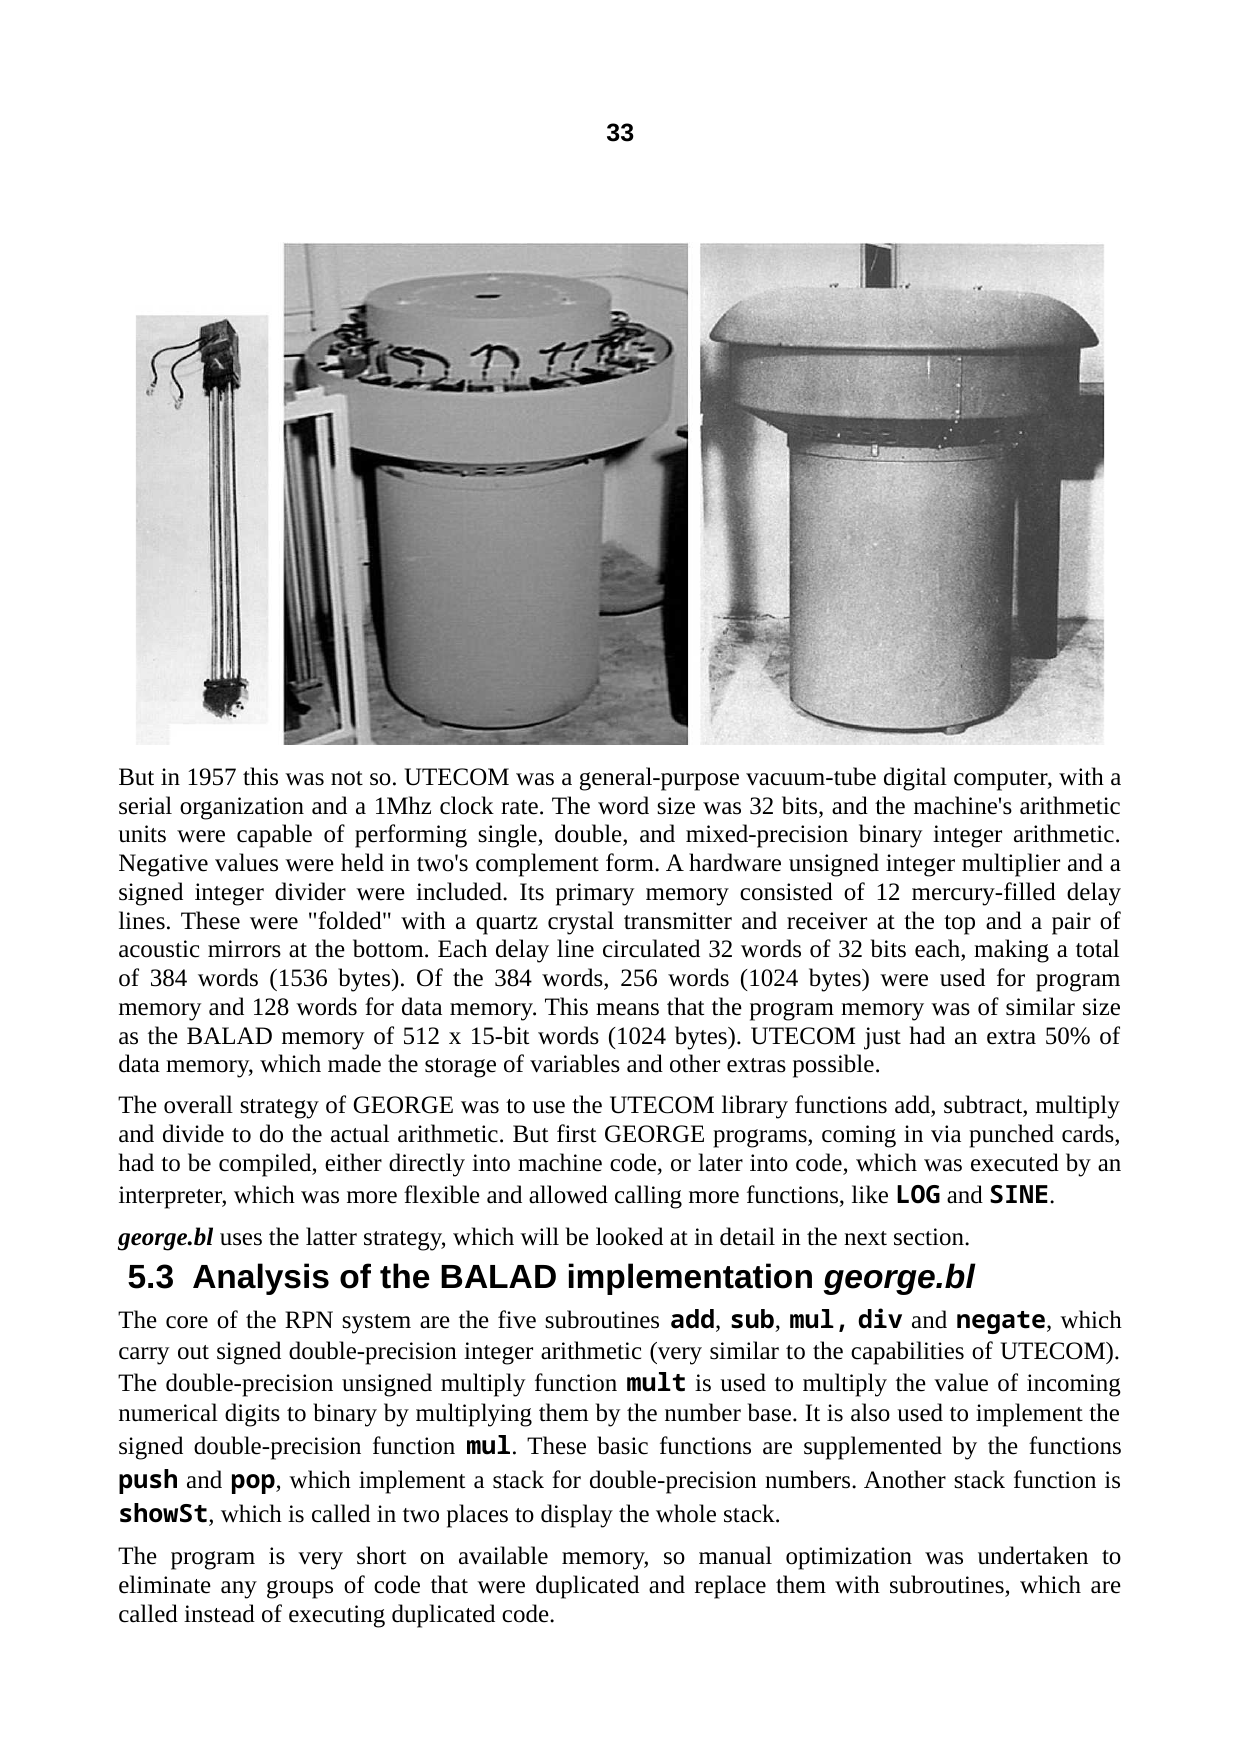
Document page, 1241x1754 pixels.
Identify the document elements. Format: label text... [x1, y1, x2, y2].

picture [135, 242, 1105, 745]
text The overall strategy of GEORGE was to use the UTECOM library functions add, subtract, multiply and divide to do the actual arithmetic. But first GEORGE programs, coming in via punched cards, had to be compiled, either directly into machine code, or later into code, which was executed by an interpreter, which was more flexible and allowed calling more functions, like LOG and SINE. [118, 1090, 1122, 1211]
text george.bl uses the latter strategy, which will be looked at in detail in the next section. [118, 1222, 1122, 1251]
text But in 1957 this was not so. UTECOM was a general-purpose vacuum-tube digital computer, with a serial organization and a 1Mhz clock rate. The word size was 32 bits, and the machine's arithmetic units were capable of performing single, double, and mixed-precision binary integer arithmetic. Negative values were held in two's complement form. A hardware unsigned integer multiplier and a signed integer divider were included. Its primary memory consisted of 12 mercury-filled delay lines. These were "folded" with a quartz crystal transmitter and receiver at the top and a pair of acoustic mirrors at the bottom. Each delay line circulated 32 words of 32 bits each, making a total of 384 words (1536 bytes). Of the 384 words, 256 words (1024 bytes) were used for program memory and 128 words for data memory. This means that the program memory was of similar size as the BALAD memory of 512 x 15-bit words (1024 bytes). UTECOM just had an extra 50% of data memory, which made the storage of variables and other extras possible. [118, 225, 1122, 1078]
subtitle Analysis of the BALAD implementation george.bl [118, 1257, 1122, 1296]
text The program is very short on available memory, so manual optimization was undertaken to eliminate any groups of code that were duplicated and replace them with subroutines, which are called instead of executing duplicated code. [118, 1541, 1122, 1628]
text The core of the RPN system are the five subroutines add, sub, mul, div and negate, which carry out signed double-precision integer arithmetic (very similar to the capabilities of UTECOM). The double-precision unsigned multiply function mult is used to multiply the value of incoming numerical digits to binary by multiplying them by the number base. It is also used to implement the signed double-precision function mul. These basic functions are supplemented by the functions push and pop, which implement a stack for double-precision numbers. Another stack function is showSt, which is called in two places to display the whole stack. [118, 1302, 1122, 1529]
